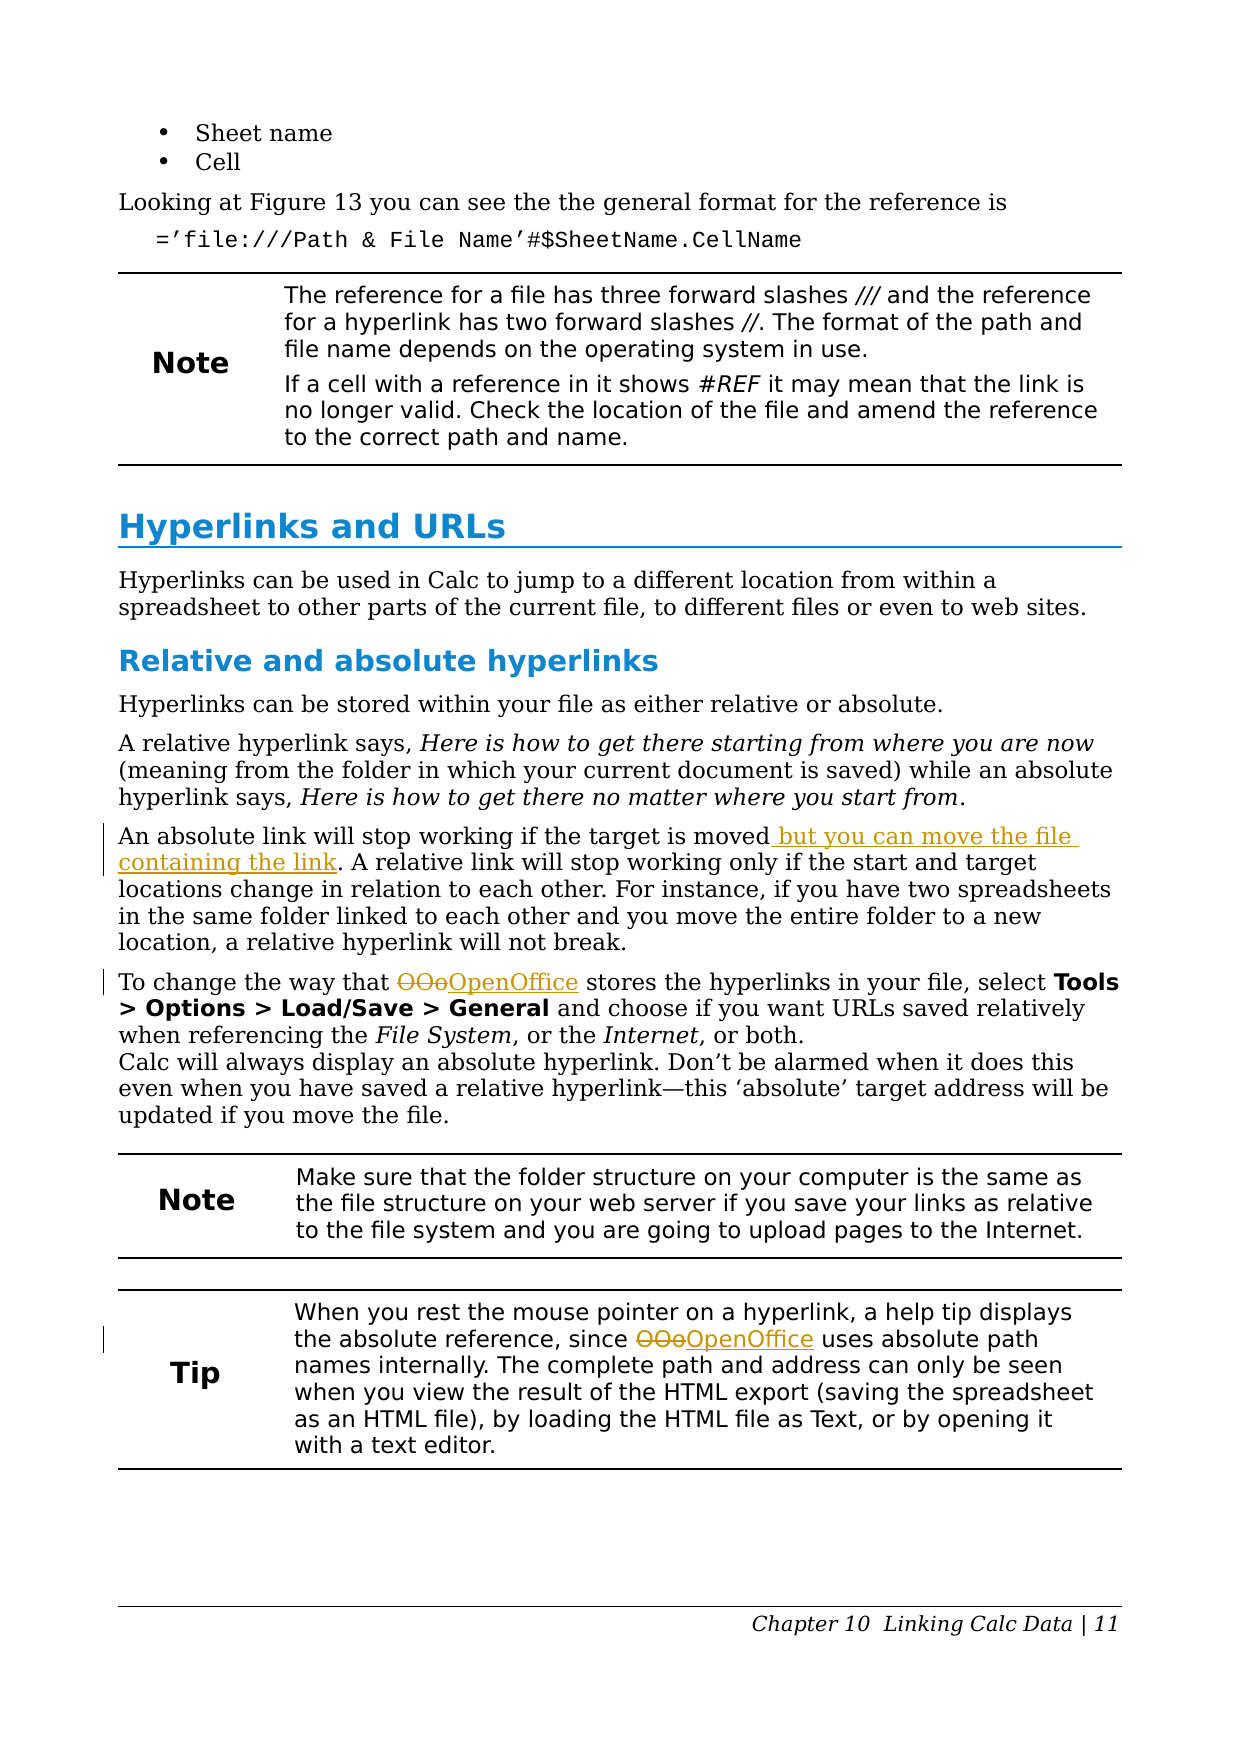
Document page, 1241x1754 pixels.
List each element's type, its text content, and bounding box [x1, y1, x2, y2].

table_header Tip [118, 1291, 273, 1468]
text =’file:///Path & File Name’#$SheetName.CellName [156, 228, 1122, 254]
text To change the way that OpenOffice stores the hyperlinks in your file, select Tools > Options > Load/Save > General and choose if you want URLs saved relatively when referencing the File System, or the Internet, or both. [118, 969, 1122, 1049]
table_header When you rest the mouse pointer on a hyperlink, a help tip displays the absolute reference, since OpenOffice uses absolute path names internally. The complete path and address can only be seen when you view the result of the HTML export (saving the spreadsheet as an HTML file), by loading the HTML file as Text, or by opening it with a text editor. [273, 1291, 1122, 1468]
text A relative hyperlink says, Here is how to get there starting from where you are now (meaning from the folder in which your current document is saved) while an absolute hyperlink says, Here is how to get there no matter where you start from. [118, 730, 1122, 810]
table_header Make sure that the folder structure on your computer is the same as the file structure on your web server if you save your links as relative to the file system and you are going to upload pages to the Internet. [274, 1155, 1122, 1257]
text Hyperlinks can be used in Calc to jump to a different location from within a spreadsheet to other parts of the current file, to different files or even to web sites. [118, 567, 1122, 621]
list Sheet name [156, 118, 1122, 147]
subtitle Hyperlinks and URLs [118, 507, 1122, 546]
text An absolute link will stop working if the target is moved but you can move the file containing the link. A relative link will stop working only if the start and target locations change in relation to each other. For instance, if you have two spreadsheets in the same folder linked to each other and you move the entire folder to a new location, a relative hyperlink will not break. [118, 823, 1122, 956]
subtitle Relative and absolute hyperlinks [118, 645, 1122, 679]
text Hyperlinks can be stored within your file as either relative or absolute. [118, 691, 1122, 718]
table_header Note [118, 274, 263, 464]
list Cell [156, 147, 1122, 176]
text Looking at Figure 13 you can see the the general format for the reference is [118, 189, 1122, 216]
table_header The reference for a file has three forward slashes /// and the reference for a hyperlink has two forward slashes //. The format of the path and file name depends on the operating system in use. If a cell with a reference in it shows #REF it may mean that the link is no longer valid. Check the location of the file and amend the reference to the correct path and name. [263, 274, 1122, 464]
table_header Note [118, 1155, 274, 1257]
text Calc will always display an absolute hyperlink. Don’t be alarmed when it does this even when you have saved a relative hyperlink—this ‘absolute’ target address will be updated if you move the file. [118, 1049, 1122, 1129]
